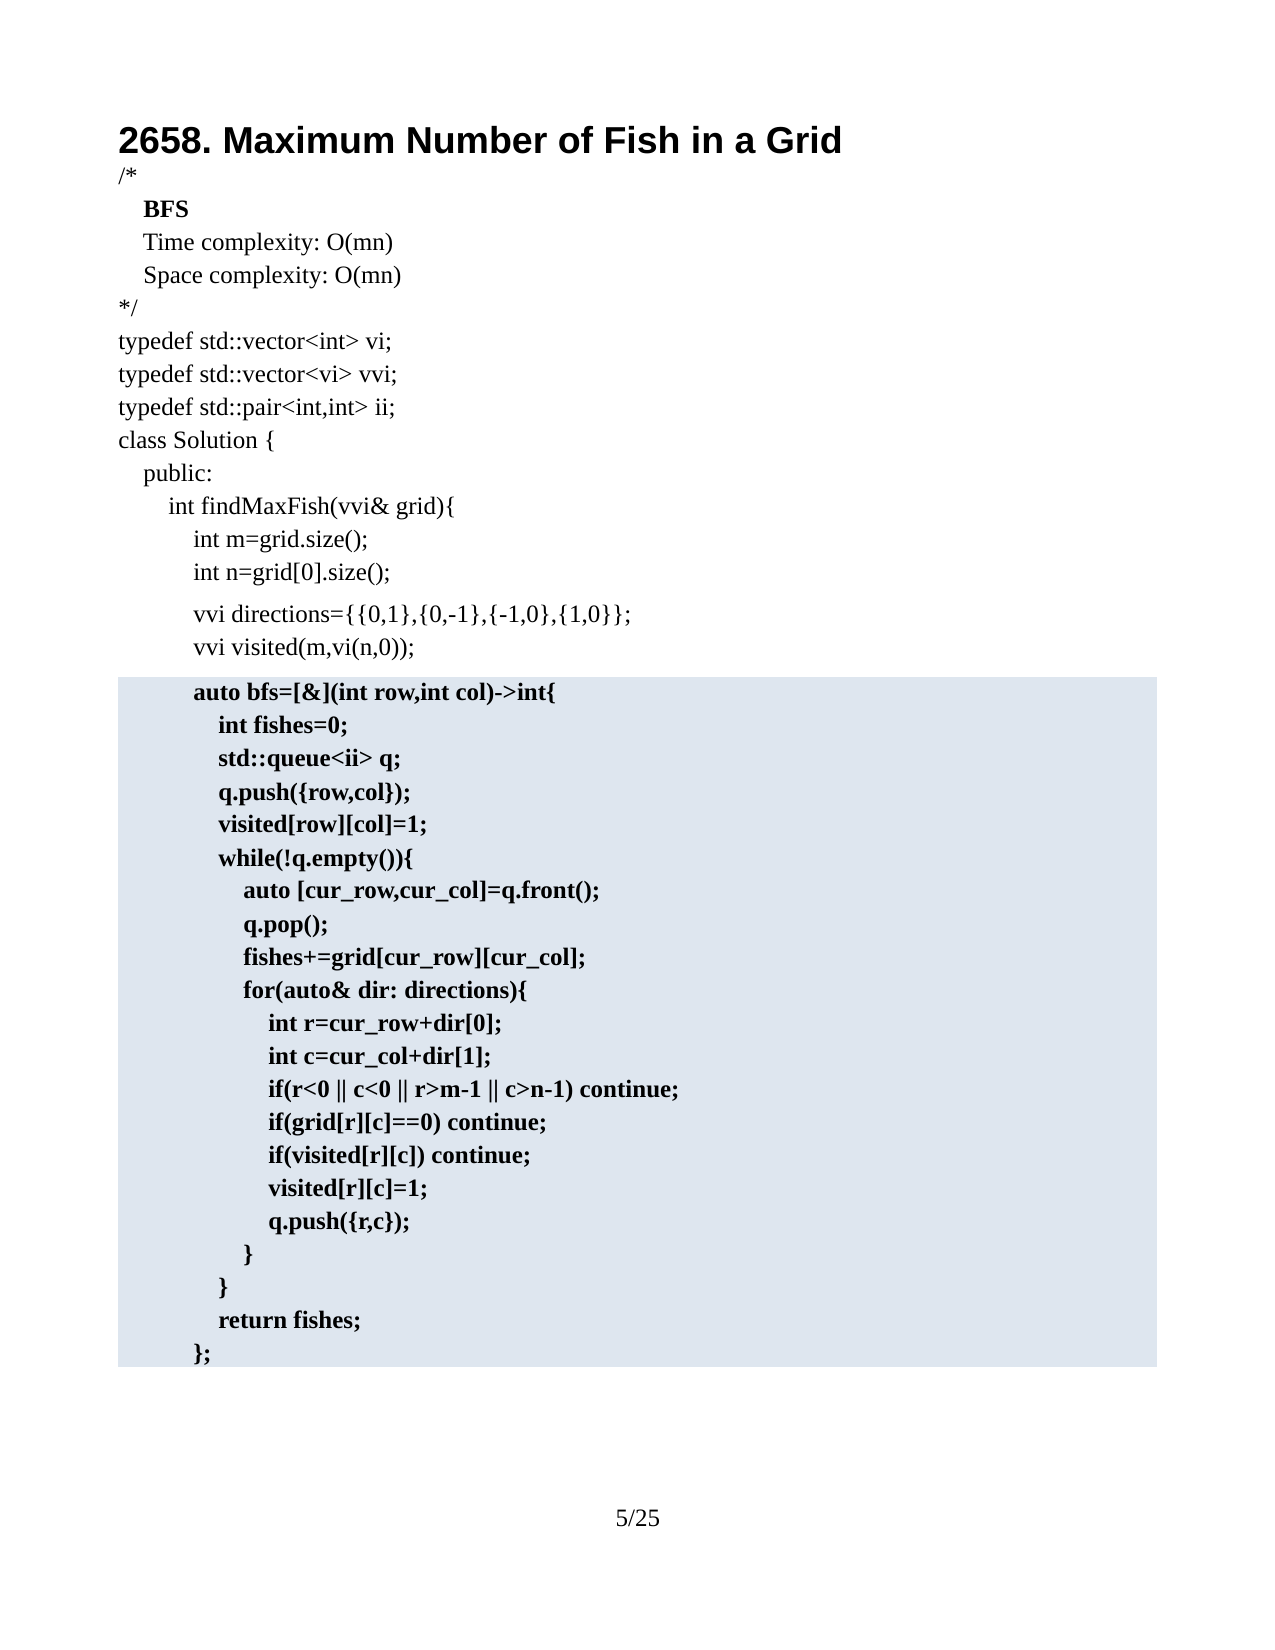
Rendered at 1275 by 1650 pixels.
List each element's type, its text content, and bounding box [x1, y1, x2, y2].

text if(visited[r][c]) continue; [118, 1140, 1157, 1168]
text typedef std::vector<int> vi; [118, 326, 1157, 355]
text int c=cur_col+dir[1]; [118, 1041, 1157, 1069]
text if(grid[r][c]==0) continue; [118, 1107, 1157, 1136]
text Time complexity: O(mn) [118, 227, 1157, 256]
text vvi visited(m,vi(n,0)); [118, 632, 1157, 661]
text while(!q.empty()){ [118, 843, 1157, 871]
text } [118, 1272, 1157, 1301]
text */ [118, 293, 1157, 322]
text q.pop(); [118, 909, 1157, 937]
text typedef std::vector<vi> vvi; [118, 359, 1157, 388]
text return fishes; [118, 1305, 1157, 1334]
text vvi directions={{0,1},{0,-1},{-1,0},{1,0}}; [118, 599, 1157, 628]
text visited[r][c]=1; [118, 1173, 1157, 1202]
text Space complexity: O(mn) [118, 260, 1157, 289]
text q.push({row,col}); [118, 777, 1157, 805]
text int fishes=0; [118, 711, 1157, 739]
subtitle 2658. Maximum Number of Fish in a Grid [118, 118, 1157, 161]
text } [118, 1239, 1157, 1268]
text /* [118, 161, 1157, 190]
text std::queue<ii> q; [118, 743, 1157, 772]
text int r=cur_row+dir[0]; [118, 1008, 1157, 1036]
text typedef std::pair<int,int> ii; [118, 392, 1157, 421]
text class Solution { [118, 425, 1157, 454]
text int findMaxFish(vvi& grid){ [118, 491, 1157, 520]
text q.push({r,c}); [118, 1206, 1157, 1234]
text }; [118, 1338, 1157, 1367]
text for(auto& dir: directions){ [118, 975, 1157, 1003]
text visited[row][col]=1; [118, 809, 1157, 838]
text fishes+=grid[cur_row][cur_col]; [118, 942, 1157, 970]
text auto [cur_row,cur_col]=q.front(); [118, 876, 1157, 904]
text if(r<0 || c<0 || r>m-1 || c>n-1) continue; [118, 1074, 1157, 1102]
text public: [118, 458, 1157, 487]
text BFS [118, 194, 1157, 223]
text int n=grid[0].size(); [118, 557, 1157, 586]
text auto bfs=[&](int row,int col)->int{ [118, 677, 1157, 706]
text int m=grid.size(); [118, 524, 1157, 553]
